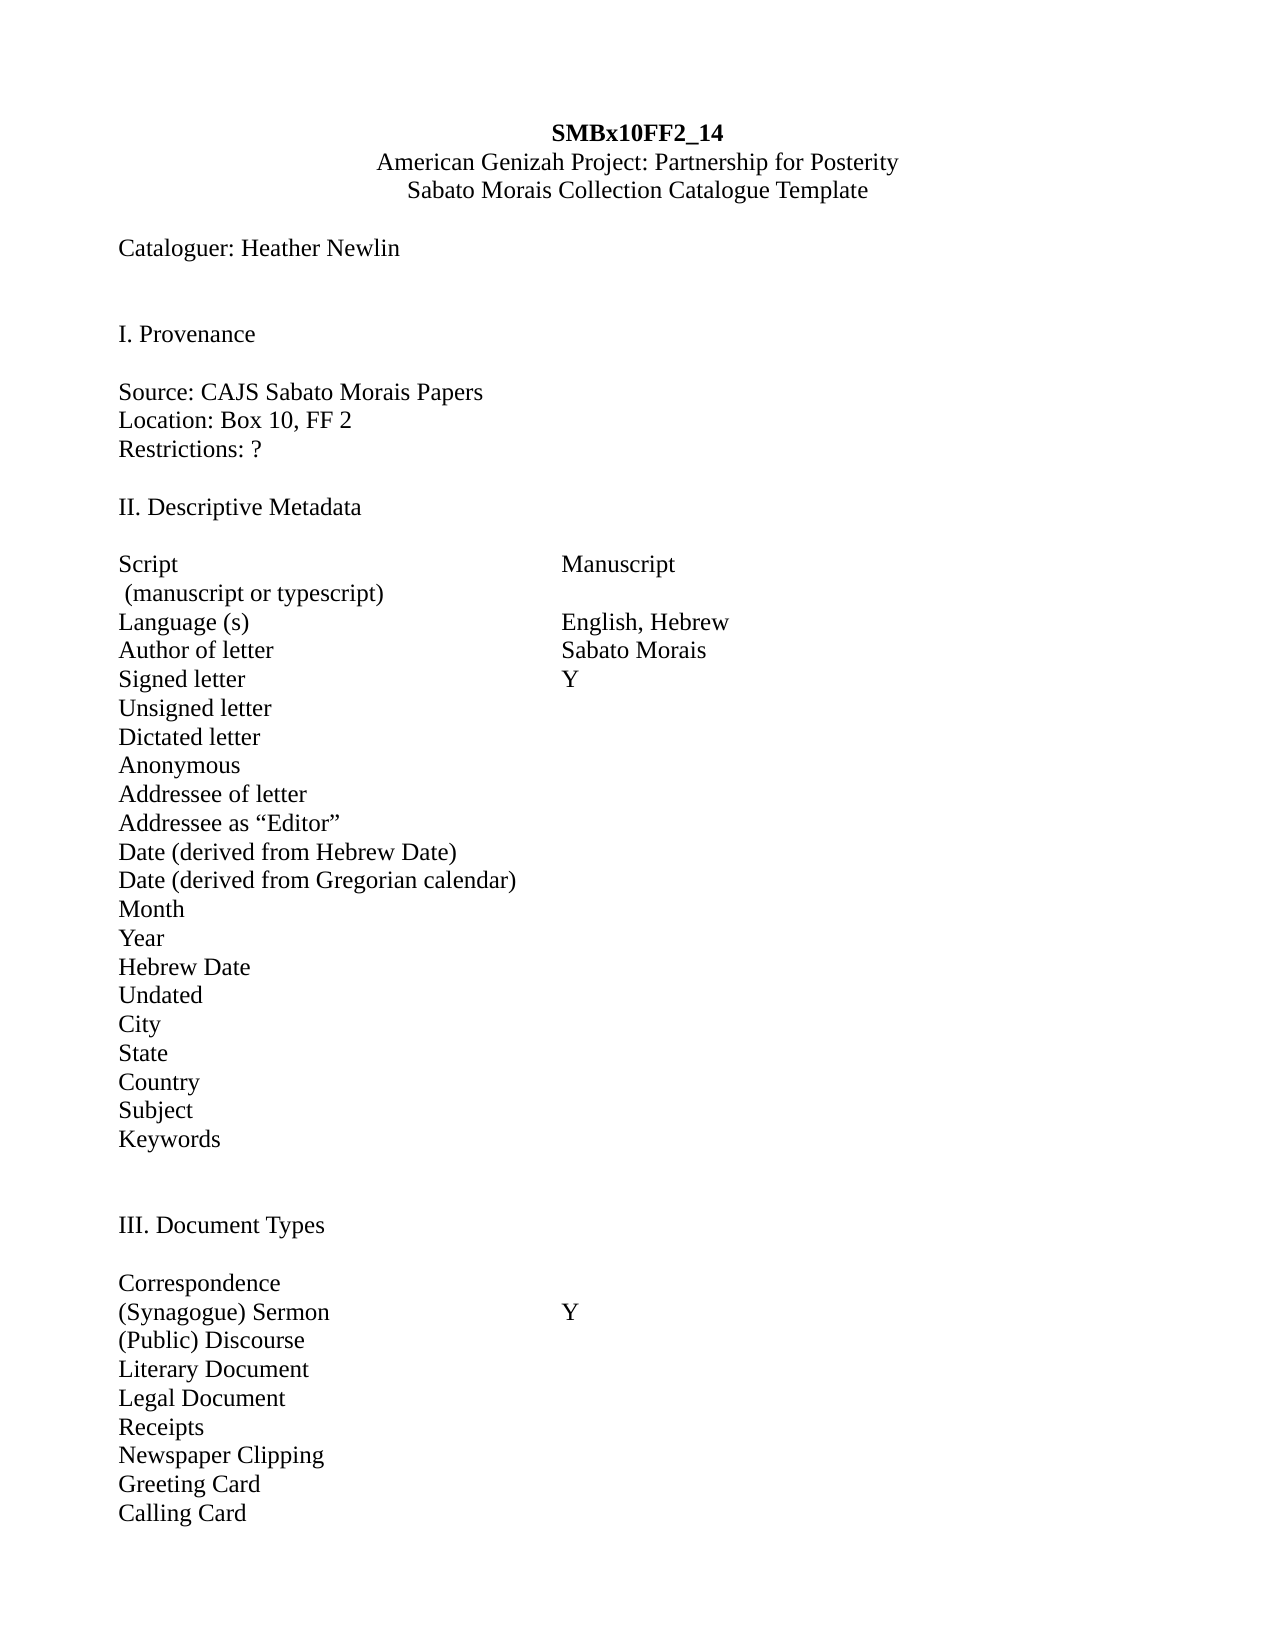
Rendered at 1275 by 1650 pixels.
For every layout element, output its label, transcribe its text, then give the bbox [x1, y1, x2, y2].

text Author of letter Sabato Morais [118, 636, 1157, 664]
text (Public) Discourse [118, 1326, 1157, 1354]
text Signed letter Y [118, 664, 1157, 693]
text Unsigned letter [118, 693, 1157, 722]
text Script Manuscript [118, 549, 1157, 578]
text Date (derived from Gregorian calendar) [118, 866, 1157, 894]
text American Genizah Project: Partnership for Posterity [118, 147, 1157, 176]
text Literary Document [118, 1354, 1157, 1383]
text Greeting Card [118, 1469, 1157, 1498]
text Location: Box 10, FF 2 [118, 406, 1157, 434]
text Undated [118, 981, 1157, 1009]
text Dictated letter [118, 722, 1157, 751]
text Legal Document [118, 1383, 1157, 1412]
text Date (derived from Hebrew Date) [118, 837, 1157, 866]
text (Synagogue) Sermon Y [118, 1297, 1157, 1326]
text I. Provenance [118, 319, 1157, 348]
text III. Document Types [118, 1211, 1157, 1239]
text Keywords [118, 1124, 1157, 1153]
text Cataloguer: Heather Newlin [118, 233, 1157, 262]
text (manuscript or typescript) [118, 578, 1157, 607]
text City [118, 1009, 1157, 1038]
text Correspondence [118, 1268, 1157, 1297]
text Restrictions: ? [118, 434, 1157, 463]
text II. Descriptive Metadata [118, 492, 1157, 521]
text Receipts [118, 1412, 1157, 1441]
text Source: CAJS Sabato Morais Papers [118, 377, 1157, 406]
text Calling Card [118, 1498, 1157, 1527]
text State [118, 1038, 1157, 1067]
text Hebrew Date [118, 952, 1157, 981]
text Country [118, 1067, 1157, 1096]
text Language (s) English, Hebrew [118, 607, 1157, 636]
text Sabato Morais Collection Catalogue Template [118, 176, 1157, 204]
text Newspaper Clipping [118, 1441, 1157, 1469]
text Month [118, 894, 1157, 923]
text SMBx10FF2_14 [118, 118, 1157, 147]
text Year [118, 923, 1157, 952]
text Addressee as “Editor” [118, 808, 1157, 837]
text Addressee of letter [118, 779, 1157, 808]
text Subject [118, 1096, 1157, 1124]
text Anonymous [118, 751, 1157, 779]
